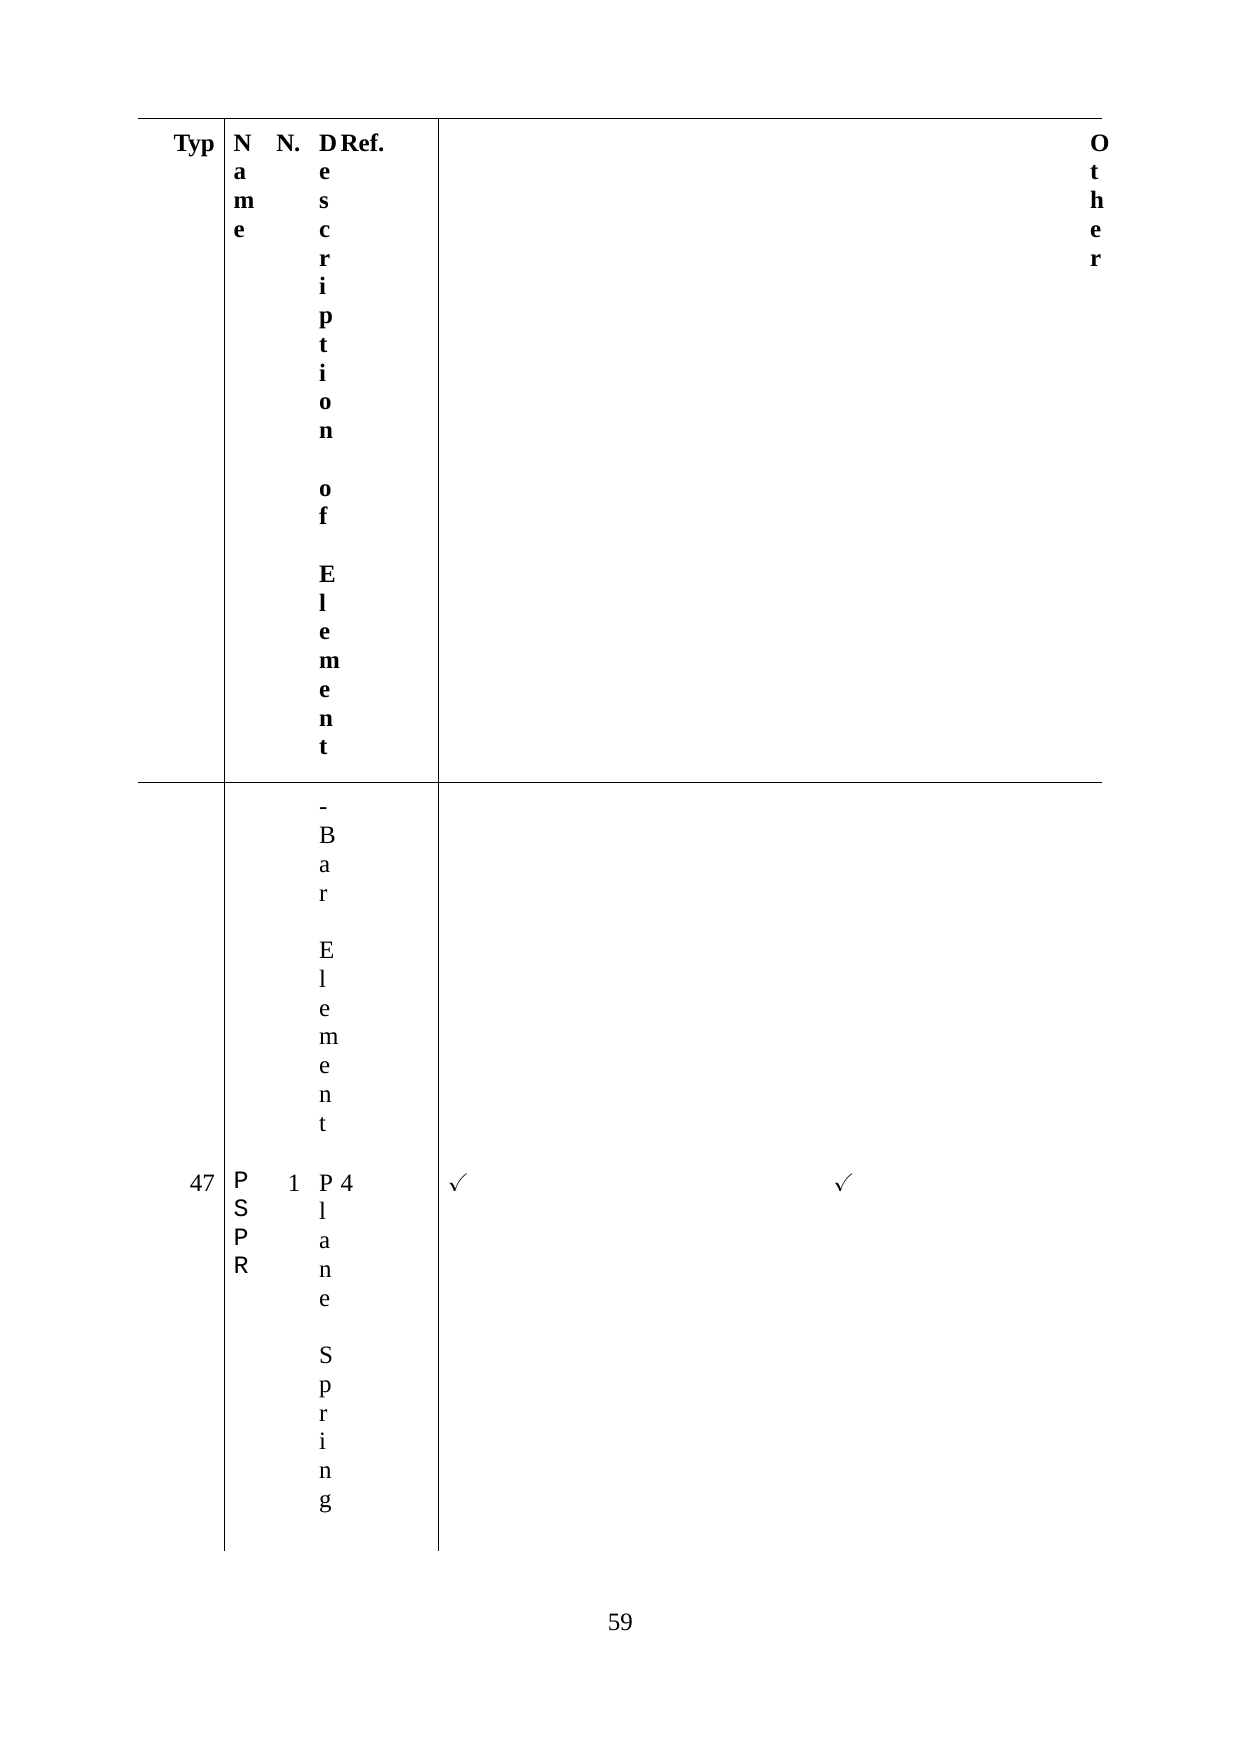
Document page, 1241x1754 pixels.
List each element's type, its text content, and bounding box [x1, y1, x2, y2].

table_cell [1081, 783, 1102, 1158]
table_header [567, 119, 695, 782]
table_cell 47 [138, 1158, 224, 1551]
table_header [695, 119, 823, 782]
table_cell [567, 1158, 695, 1551]
table_header Name [225, 119, 245, 782]
table_cell [824, 783, 952, 1158]
table_cell [695, 1158, 823, 1551]
table_cell [952, 783, 1081, 1158]
table_header Typ [138, 119, 224, 782]
table_cell [138, 783, 224, 1158]
table_cell 1 [245, 1158, 309, 1551]
table_header N. [245, 119, 309, 782]
table_cell ✓ [824, 1158, 952, 1551]
table_cell 4 [331, 1158, 438, 1551]
table_cell PSPR [225, 1158, 245, 1551]
table_cell [952, 1158, 1081, 1551]
table_cell Plane Spring Element [310, 1158, 331, 1551]
table_cell [695, 783, 823, 1158]
table_cell 4 [331, 783, 438, 1158]
table_header Description of Element [310, 119, 331, 782]
table_header [952, 119, 1081, 782]
table_header Other [1081, 119, 1102, 782]
table_cell [1081, 1158, 1102, 1551]
table_cell ✓ [439, 1158, 567, 1551]
table_cell [567, 783, 695, 1158]
table_cell Plane Cable-Bar Element [310, 783, 331, 1158]
table_header [439, 119, 567, 782]
table_cell 2 [245, 783, 309, 1158]
table_cell PCAB [225, 783, 245, 1158]
table_header [824, 119, 952, 782]
table_header Ref. [331, 119, 438, 782]
table_cell [439, 783, 567, 1158]
